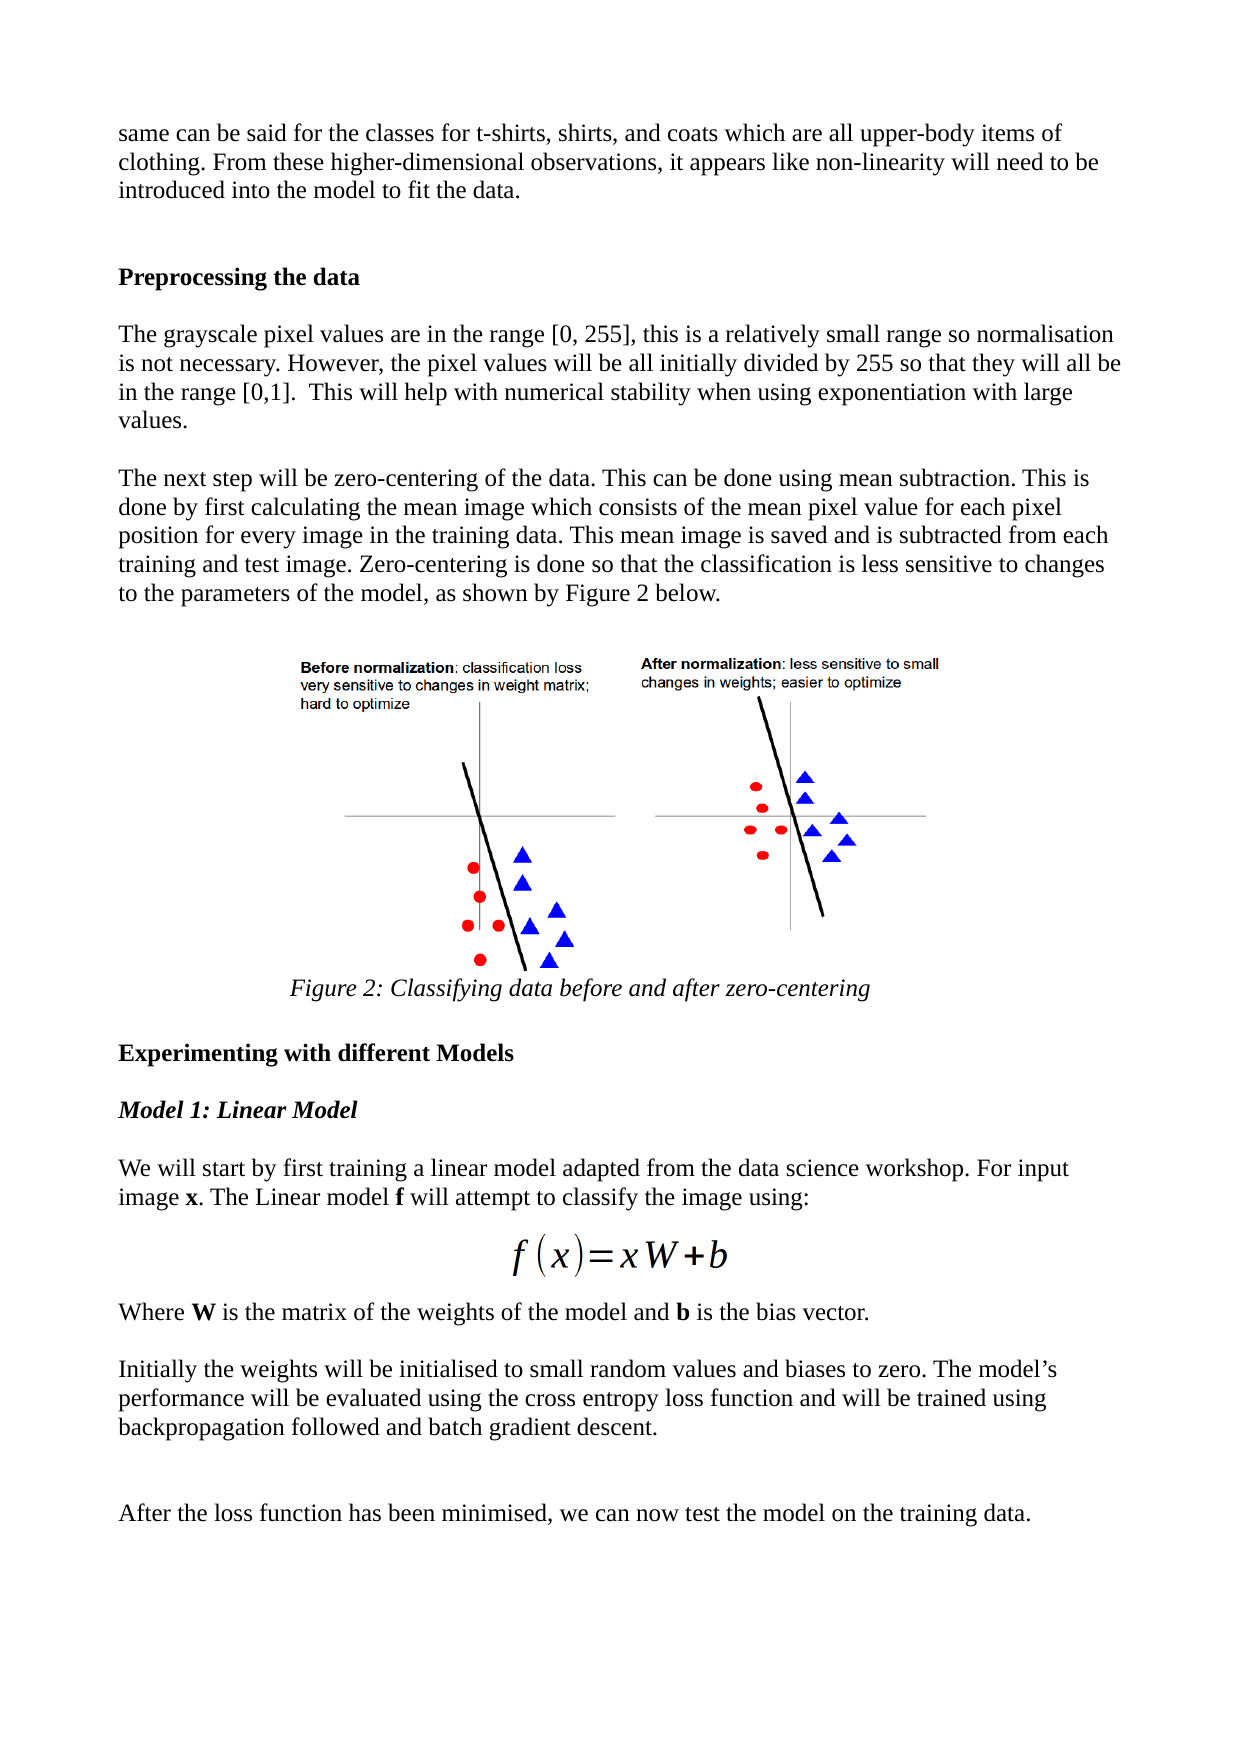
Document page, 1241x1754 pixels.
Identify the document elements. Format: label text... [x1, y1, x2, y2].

picture [289, 648, 951, 974]
text Figure 2: Classifying data before and after zero-centering [289, 974, 951, 1002]
text Model 1: Linear Model [118, 1096, 1122, 1124]
text We will start by first training a linear model adapted from the data science workshop. For input image x. The Linear model f will attempt to classify the image using: [118, 1153, 1122, 1211]
text Preprocessing the data [118, 262, 1122, 291]
text Experimenting with different Models [118, 1038, 1122, 1067]
text The grayscale pixel values are in the range [0, 255], this is a relatively small range so normalisation is not necessary. However, the pixel values will be all initially divided by 255 so that they will all be in the range [0,1]. This will help with numerical stability when using exponentiation with large values. [118, 319, 1122, 434]
text Where W is the matrix of the weights of the model and b is the bias vector. [118, 1297, 1122, 1326]
text The next step will be zero-centering of the data. This can be done using mean subtraction. This is done by first calculating the mean image which consists of the mean pixel value for each pixel position for every image in the training data. This mean image is saved and is subtracted from each training and test image. Zero-centering is done so that the classification is less sensitive to changes to the parameters of the model, as shown by Figure 2 below. [118, 463, 1122, 607]
picture [558, 1223, 737, 1282]
text same can be said for the classes for t-shirts, shirts, and coats which are all upper-body items of clothing. From these higher-dimensional observations, it appears like non-linearity will need to be introduced into the model to fit the data. [118, 118, 1122, 204]
text Initially the weights will be initialised to small random values and biases to zero. The model’s performance will be evaluated using the cross entropy loss function and will be trained using backpropagation followed and batch gradient descent. [118, 1354, 1122, 1441]
text After the loss function has been minimised, we can now test the model on the training data. [118, 1498, 1122, 1527]
